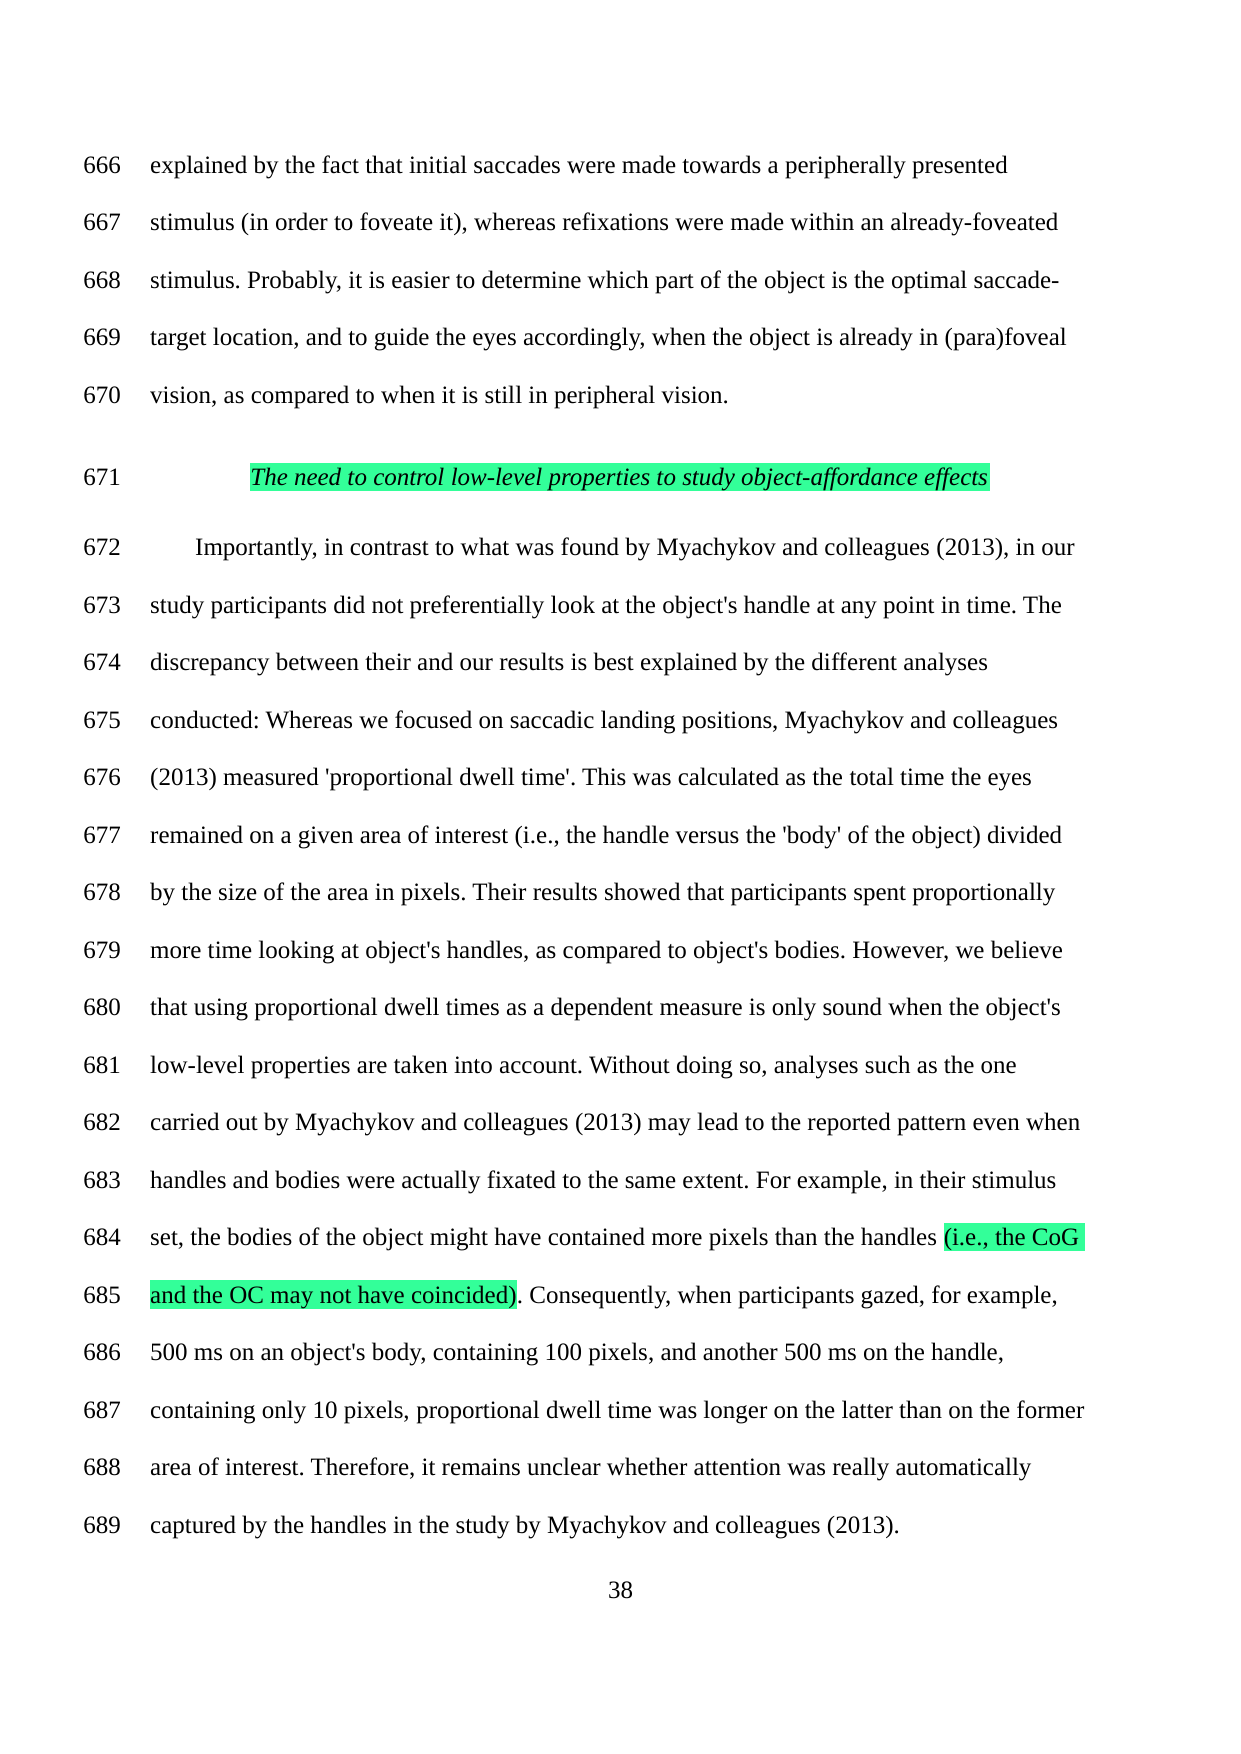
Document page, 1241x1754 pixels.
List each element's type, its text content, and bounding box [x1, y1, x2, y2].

subtitle The need to control low-level properties to study object-affordance effects [150, 462, 1091, 491]
text explained by the fact that initial saccades were made towards a peripherally presented stimulus (in order to foveate it), whereas refixations were made within an already-foveated stimulus. Probably, it is easier to determine which part of the object is the optimal saccade-target location, and to guide the eyes accordingly, when the object is already in (para)foveal vision, as compared to when it is still in peripheral vision. [150, 150, 1091, 409]
text Importantly, in contrast to what was found by Myachykov and colleagues (2013), in our study participants did not preferentially look at the object's handle at any point in time. The discrepancy between their and our results is best explained by the different analyses conducted: Whereas we focused on saccadic landing positions, Myachykov and colleagues (2013) measured 'proportional dwell time'. This was calculated as the total time the eyes remained on a given area of interest (i.e., the handle versus the 'body' of the object) divided by the size of the area in pixels. Their results showed that participants spent proportionally more time looking at object's handles, as compared to object's bodies. However, we believe that using proportional dwell times as a dependent measure is only sound when the object's low-level properties are taken into account. Without doing so, analyses such as the one carried out by Myachykov and colleagues (2013) may lead to the reported pattern even when handles and bodies were actually fixated to the same extent. For example, in their stimulus set, the bodies of the object might have contained more pixels than the handles (i.e., the CoG and the OC may not have coincided). Consequently, when participants gazed, for example, 500 ms on an object's body, containing 100 pixels, and another 500 ms on the handle, containing only 10 pixels, proportional dwell time was longer on the latter than on the former area of interest. Therefore, it remains unclear whether attention was really automatically captured by the handles in the study by Myachykov and colleagues (2013). [150, 532, 1091, 1539]
